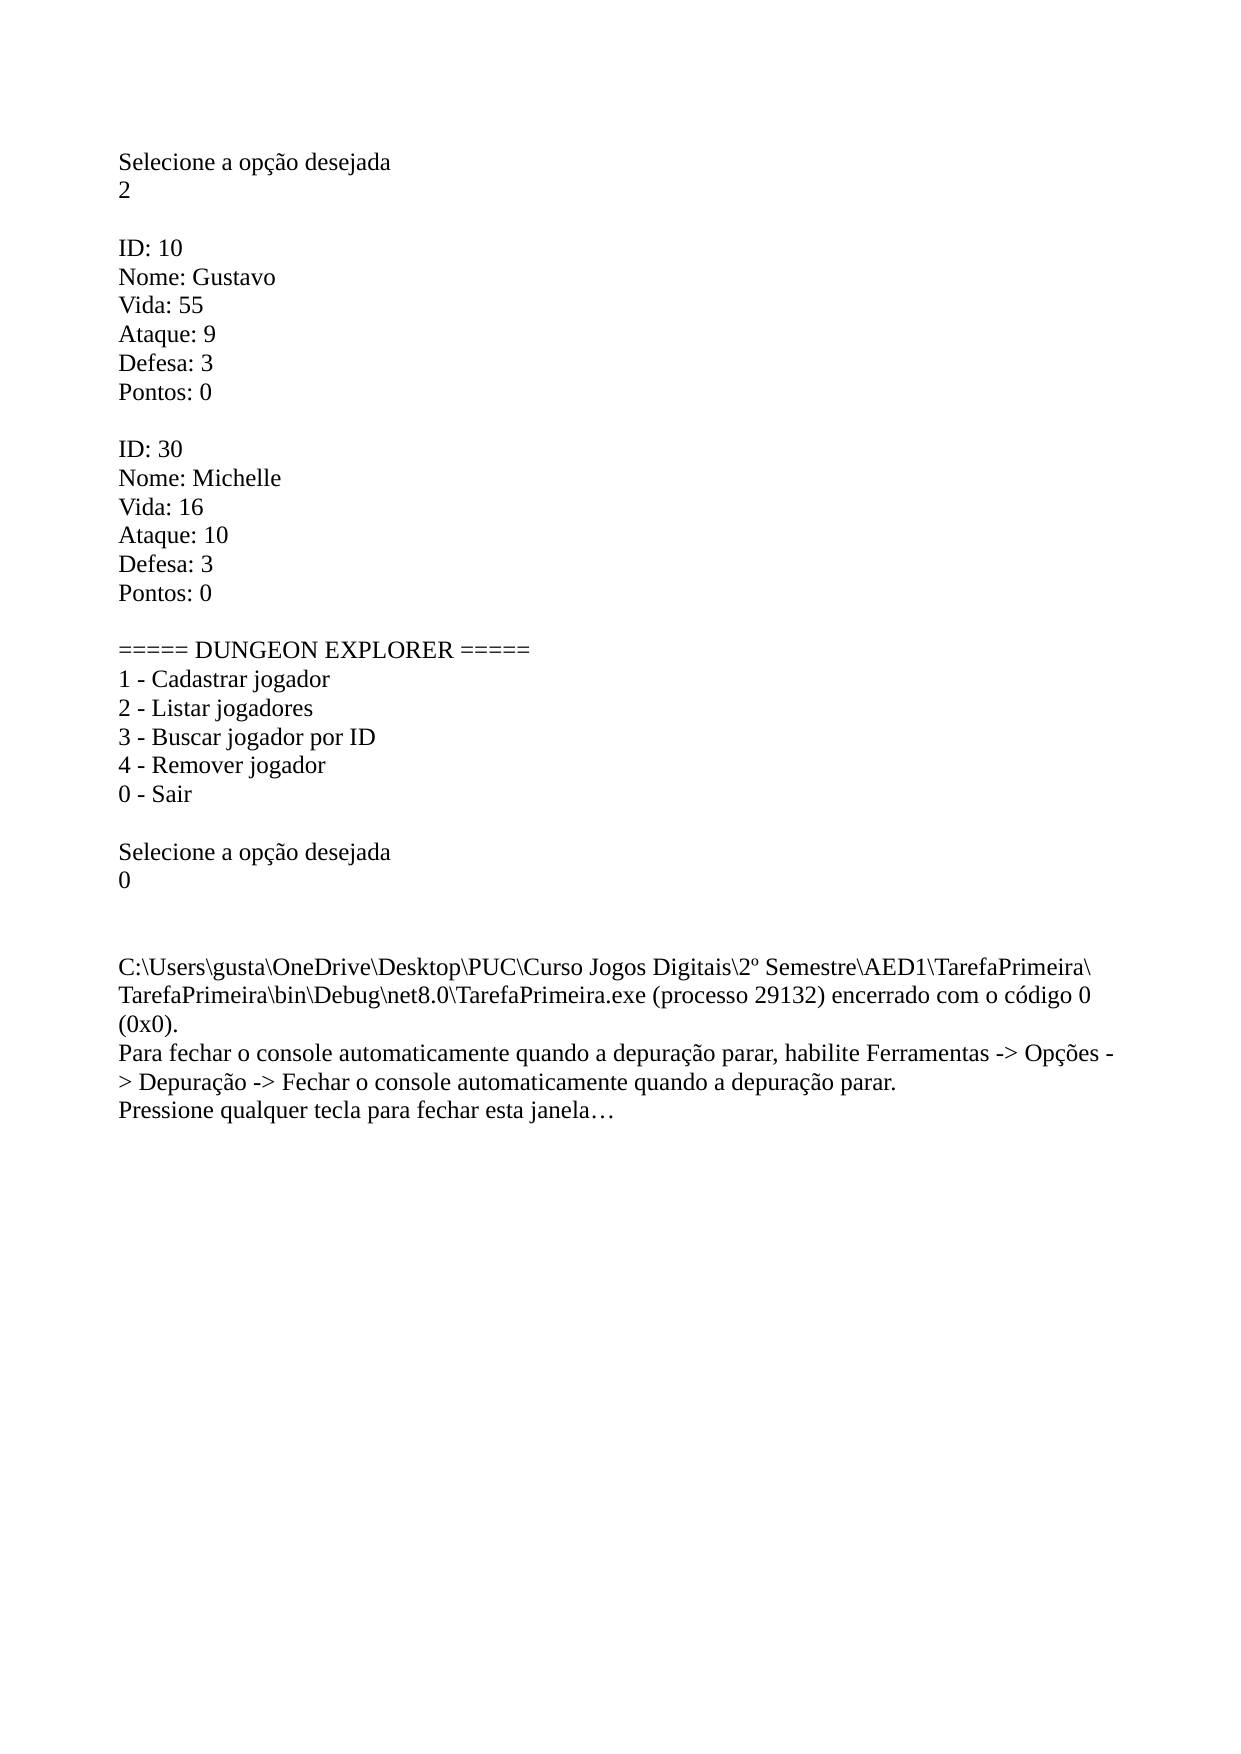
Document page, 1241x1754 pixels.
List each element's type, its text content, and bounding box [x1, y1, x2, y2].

text Nome: Michelle [118, 463, 1122, 492]
text Para fechar o console automaticamente quando a depuração parar, habilite Ferramentas -> Opções -> Depuração -> Fechar o console automaticamente quando a depuração parar. [118, 1038, 1122, 1096]
text 2 - Listar jogadores [118, 693, 1122, 722]
text Pressione qualquer tecla para fechar esta janela… [118, 1096, 1122, 1124]
text 1 - Cadastrar jogador [118, 664, 1122, 693]
text 0 [118, 866, 1122, 894]
text 0 - Sair [118, 779, 1122, 808]
text Vida: 16 [118, 492, 1122, 521]
text Selecione a opção desejada [118, 837, 1122, 866]
text ID: 10 [118, 233, 1122, 262]
text Defesa: 3 [118, 348, 1122, 377]
text Nome: Gustavo [118, 262, 1122, 291]
text ID: 30 [118, 434, 1122, 463]
text Pontos: 0 [118, 377, 1122, 406]
text ===== DUNGEON EXPLORER ===== [118, 636, 1122, 664]
text 4 - Remover jogador [118, 751, 1122, 779]
text Defesa: 3 [118, 549, 1122, 578]
text Vida: 55 [118, 291, 1122, 319]
text Ataque: 9 [118, 319, 1122, 348]
text Pontos: 0 [118, 578, 1122, 607]
text Ataque: 10 [118, 521, 1122, 549]
text 3 - Buscar jogador por ID [118, 722, 1122, 751]
text C:\Users\gusta\OneDrive\Desktop\PUC\Curso Jogos Digitais\2º Semestre\AED1\TarefaPrimeira\TarefaPrimeira\bin\Debug\net8.0\TarefaPrimeira.exe (processo 29132) encerrado com o código 0 (0x0). [118, 952, 1122, 1038]
text 2 [118, 176, 1122, 204]
text Selecione a opção desejada [118, 147, 1122, 176]
